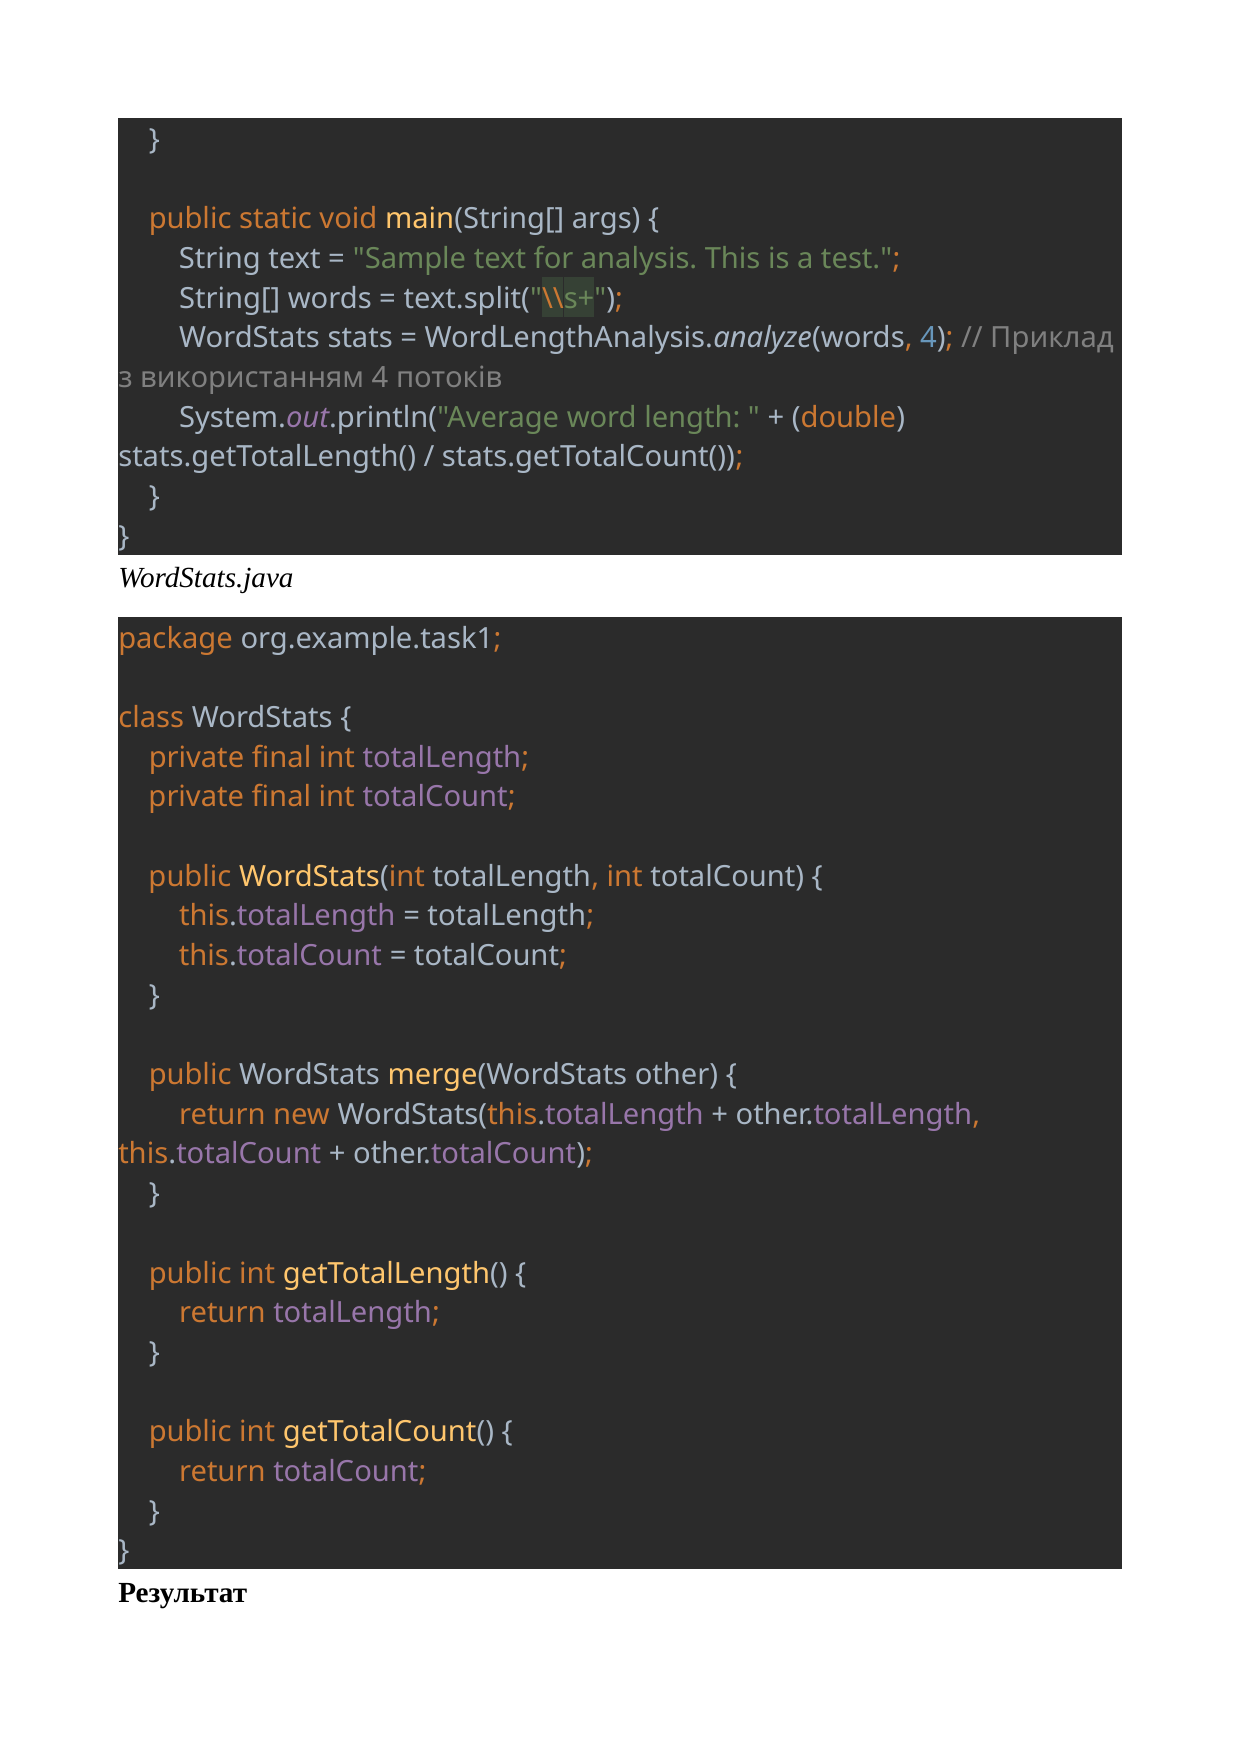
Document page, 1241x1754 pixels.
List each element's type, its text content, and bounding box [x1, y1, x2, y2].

text package org.example.task1; class WordStats { private final int totalLength; private final int totalCount; public WordStats(int totalLength, int totalCount) { this.totalLength = totalLength; this.totalCount = totalCount; } public WordStats merge(WordStats other) { return new WordStats(this.totalLength + other.totalLength, this.totalCount + other.totalCount); } public int getTotalLength() { return totalLength; } public int getTotalCount() { return totalCount; } } [118, 617, 1122, 1569]
text WordStats.java [118, 561, 1122, 594]
text Результат [118, 1575, 1122, 1609]
text } public static void main(String[] args) { String text = "Sample text for analysis. This is a test."; String[] words = text.split("\\s+"); WordStats stats = WordLengthAnalysis.analyze(words, 4); // Приклад з використанням 4 потоків System.out.println("Average word length: " + (double) stats.getTotalLength() / stats.getTotalCount()); } } [118, 118, 1122, 555]
